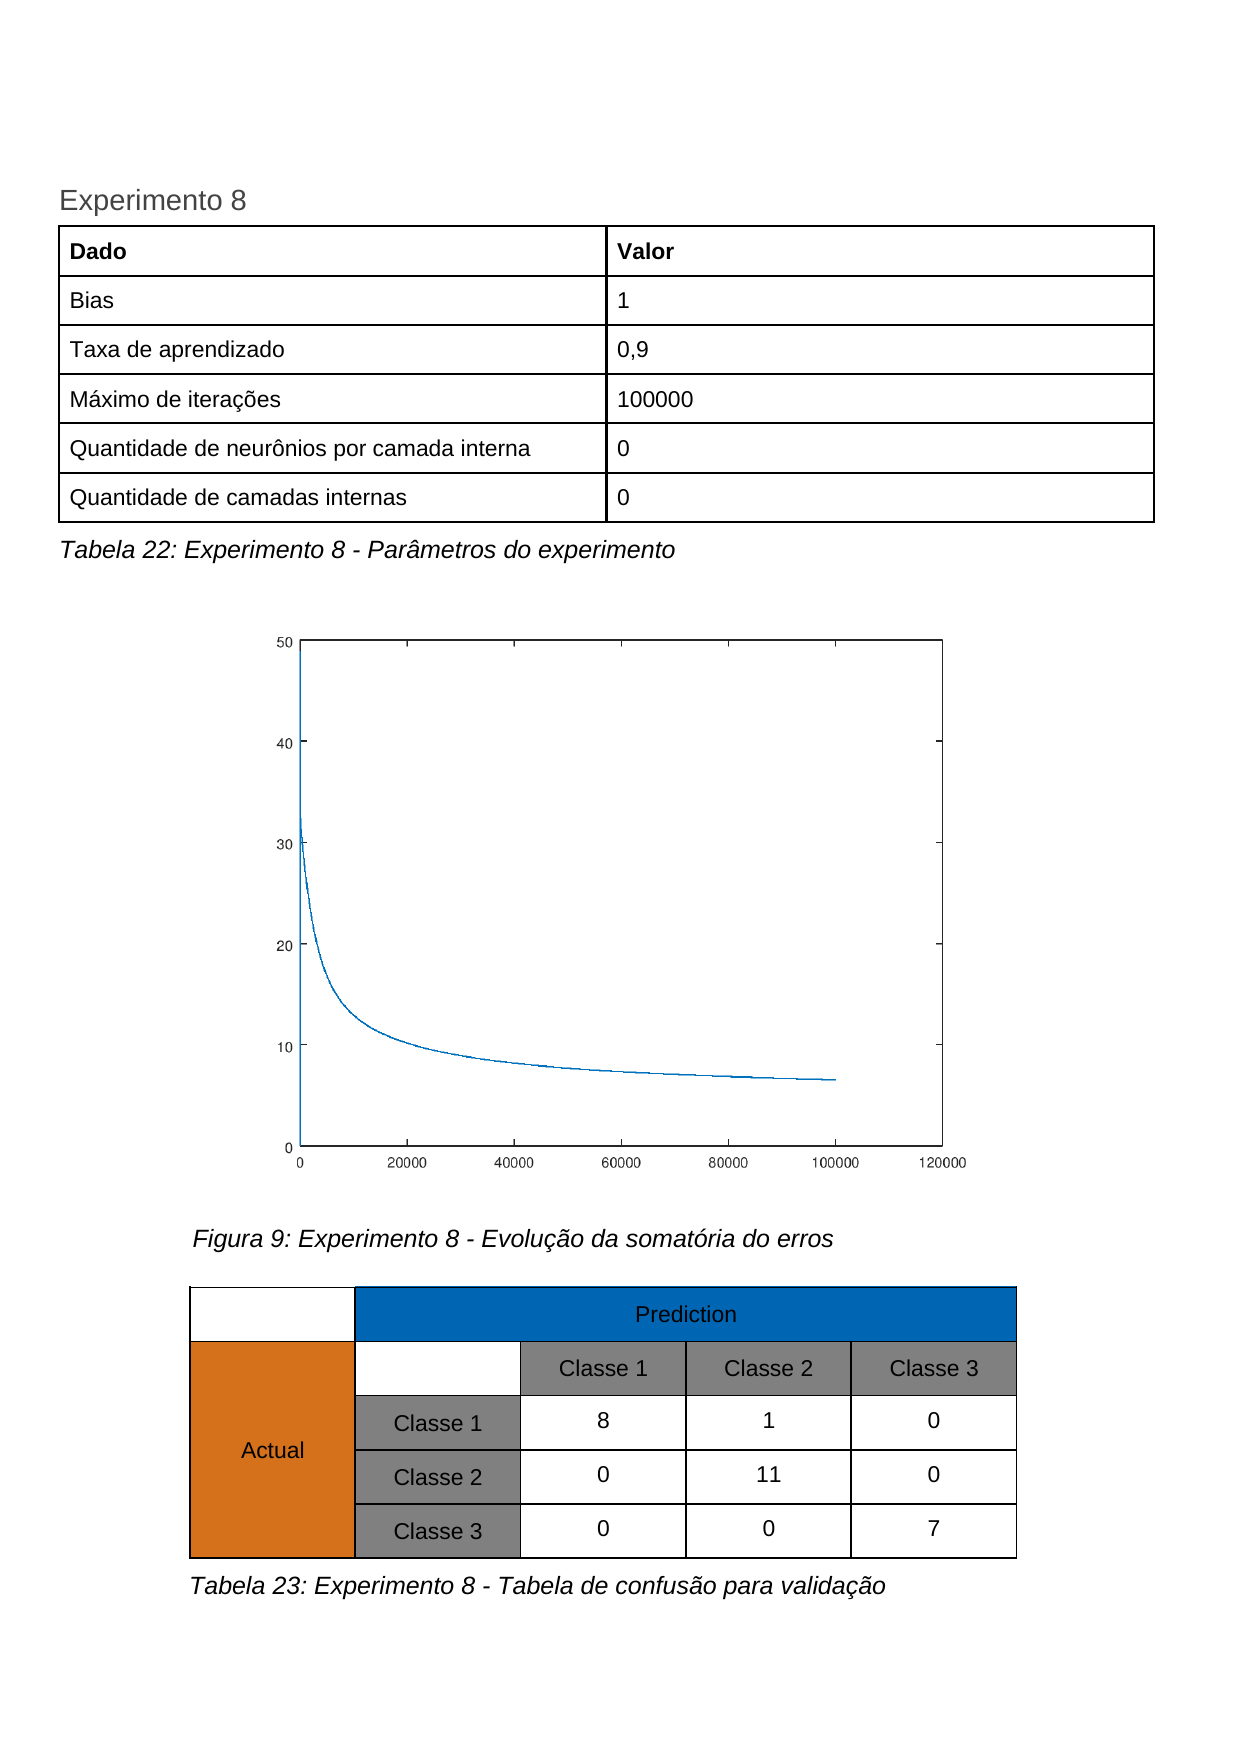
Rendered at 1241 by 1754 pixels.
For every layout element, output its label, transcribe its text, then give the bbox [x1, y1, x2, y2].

table_cell Bias [60, 277, 605, 324]
table_header Prediction [356, 1288, 1016, 1341]
table_cell 8 [521, 1396, 685, 1449]
table_cell Taxa de aprendizado [60, 326, 605, 373]
table_cell 0 [608, 474, 1153, 521]
table_cell 0 [852, 1451, 1016, 1503]
table_cell Actual [191, 1342, 354, 1557]
table_cell 0 [608, 424, 1153, 472]
table_cell Quantidade de camadas internas [60, 474, 605, 521]
table_cell Classe 3 [356, 1505, 520, 1557]
text Tabela 23: Experimento 8 - Tabela de confusão para validação [189, 1571, 1153, 1600]
table_cell 7 [852, 1505, 1016, 1557]
table_cell 0 [521, 1451, 685, 1503]
table_cell 0 [687, 1505, 850, 1557]
table_cell 0 [852, 1396, 1016, 1449]
table_cell 0 [521, 1505, 685, 1557]
table_cell Classe 2 [687, 1342, 850, 1395]
table_cell 1 [687, 1396, 850, 1449]
subtitle Experimento 8 [59, 183, 1153, 217]
table_cell Classe 3 [852, 1342, 1016, 1395]
text Figura 9: Experimento 8 - Evolução da somatória do erros [192, 1214, 1020, 1252]
table_cell Máximo de iterações [60, 375, 605, 422]
table_cell 11 [687, 1451, 850, 1503]
picture [192, 593, 1021, 1214]
table_cell Classe 2 [356, 1451, 520, 1503]
table_cell Classe 1 [356, 1396, 520, 1449]
table_header Valor [608, 227, 1153, 274]
table_cell Classe 1 [521, 1342, 685, 1395]
table_header Dado [60, 227, 605, 274]
table_cell 100000 [608, 375, 1153, 422]
table_cell [356, 1342, 520, 1395]
table_cell 0,9 [608, 326, 1153, 373]
table_cell Quantidade de neurônios por camada interna [60, 424, 605, 472]
text Tabela 22: Experimento 8 - Parâmetros do experimento [59, 535, 1153, 564]
table_cell 1 [608, 277, 1153, 324]
table_header [191, 1288, 354, 1341]
